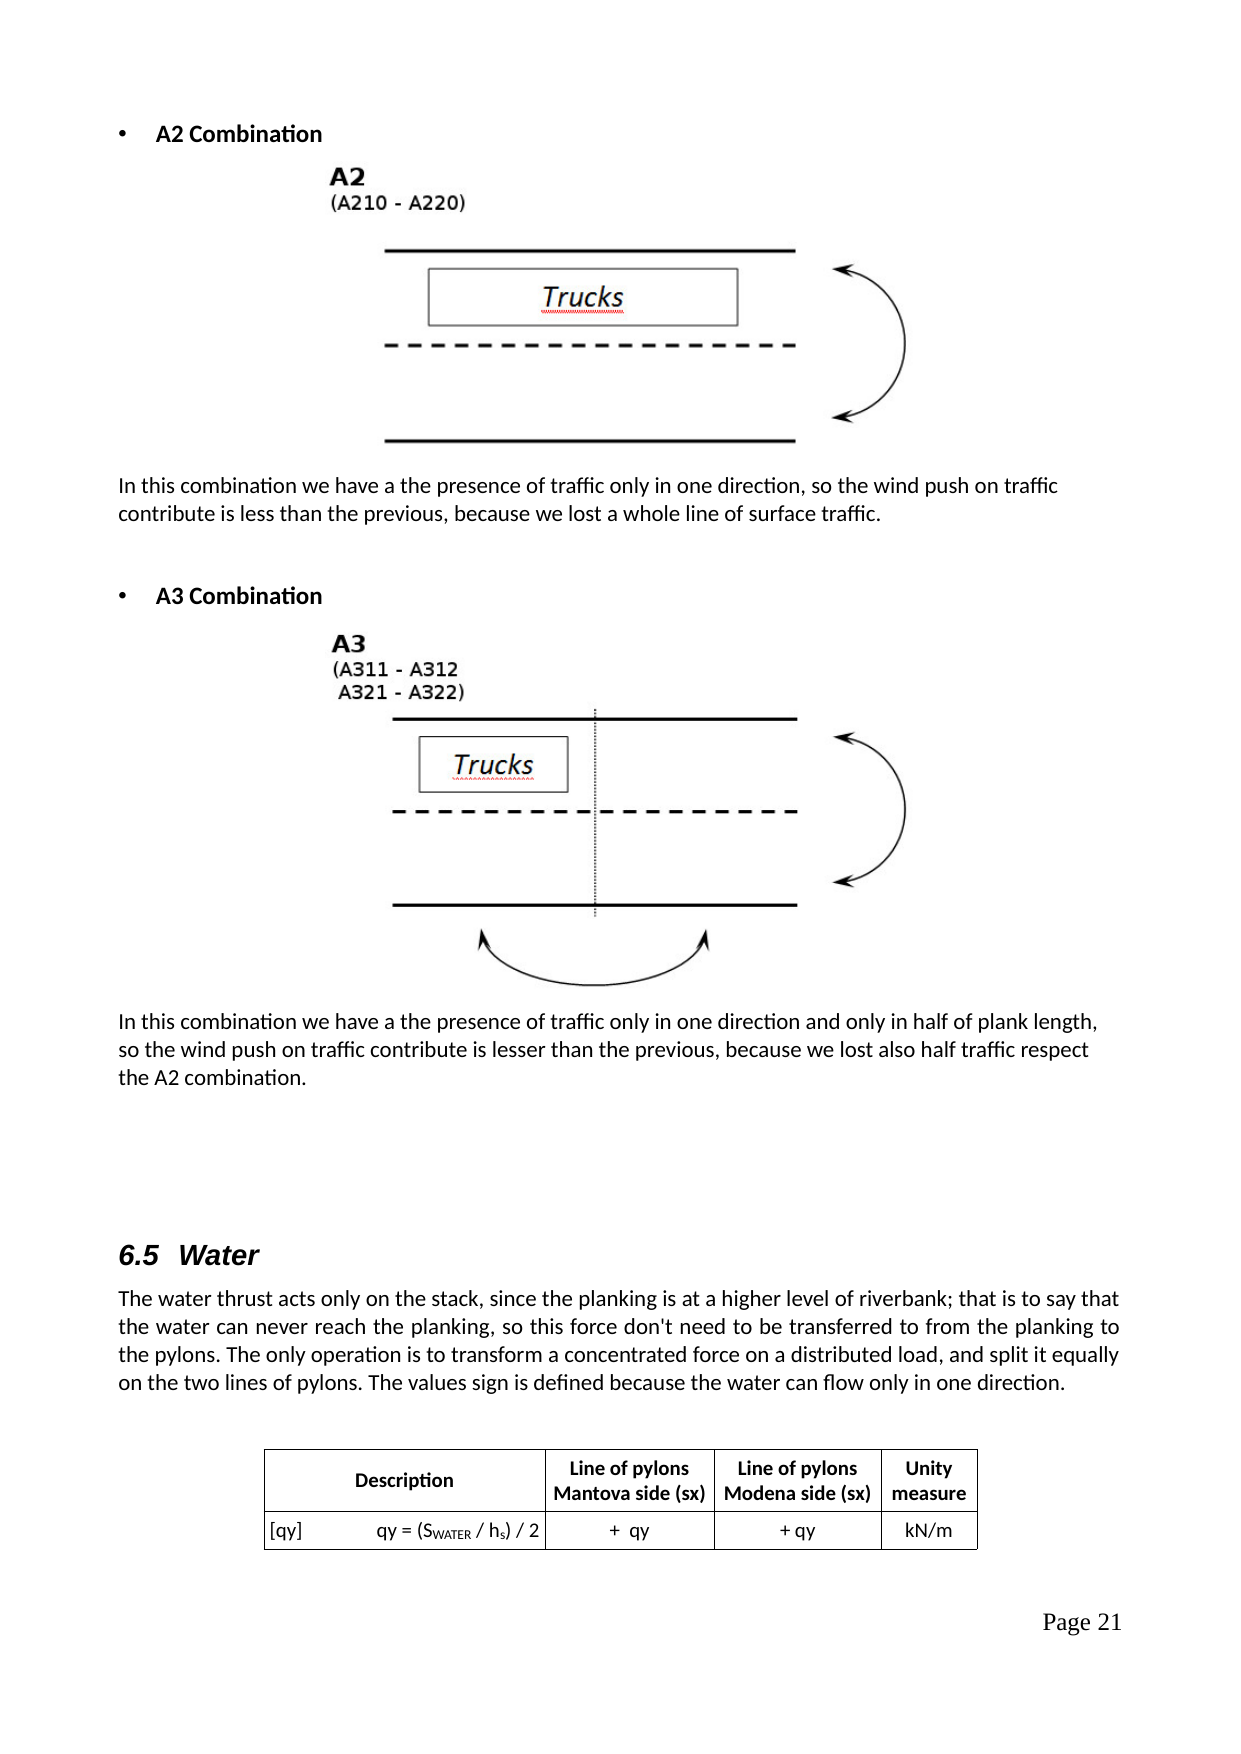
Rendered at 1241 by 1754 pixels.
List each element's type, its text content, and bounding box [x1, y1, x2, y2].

table_cell + qy [715, 1512, 881, 1548]
text In this combination we have a the presence of traffic only in one direction and only in half of plank length, so the wind push on traffic contribute is lesser than the previous, because we lost also half traffic respect the A2 combination. [118, 1007, 1122, 1091]
table_header Line of pylons Mantova side (sx) [546, 1450, 714, 1511]
list A2 Combination [118, 118, 1122, 149]
table_cell kN/m [882, 1512, 977, 1548]
table_cell qy = (SWATER / hs) / 2 [312, 1512, 545, 1548]
table_header Line of pylons Modena side (sx) [715, 1450, 881, 1511]
table_cell + qy [546, 1512, 714, 1548]
picture [325, 161, 916, 459]
text In this combination we have a the presence of traffic only in one direction, so the wind push on traffic contribute is less than the previous, because we lost a whole line of surface traffic. [118, 471, 1122, 527]
text The water thrust acts only on the stack, since the planking is at a higher level of riverbank; that is to say that the water can never reach the planking, so this force don't need to be transferred to from the planking to the pylons. The only operation is to transform a concentrated force on a distributed load, and split it equally on the two lines of pylons. The values sign is defined because the water can flow only in one direction. [118, 1284, 1122, 1396]
table_header Description [265, 1450, 545, 1511]
picture [325, 623, 916, 995]
table_header Unity measure [882, 1450, 977, 1511]
table_cell [qy] [265, 1512, 312, 1548]
list A3 Combination [118, 580, 1122, 611]
subtitle Water [118, 1238, 1122, 1271]
